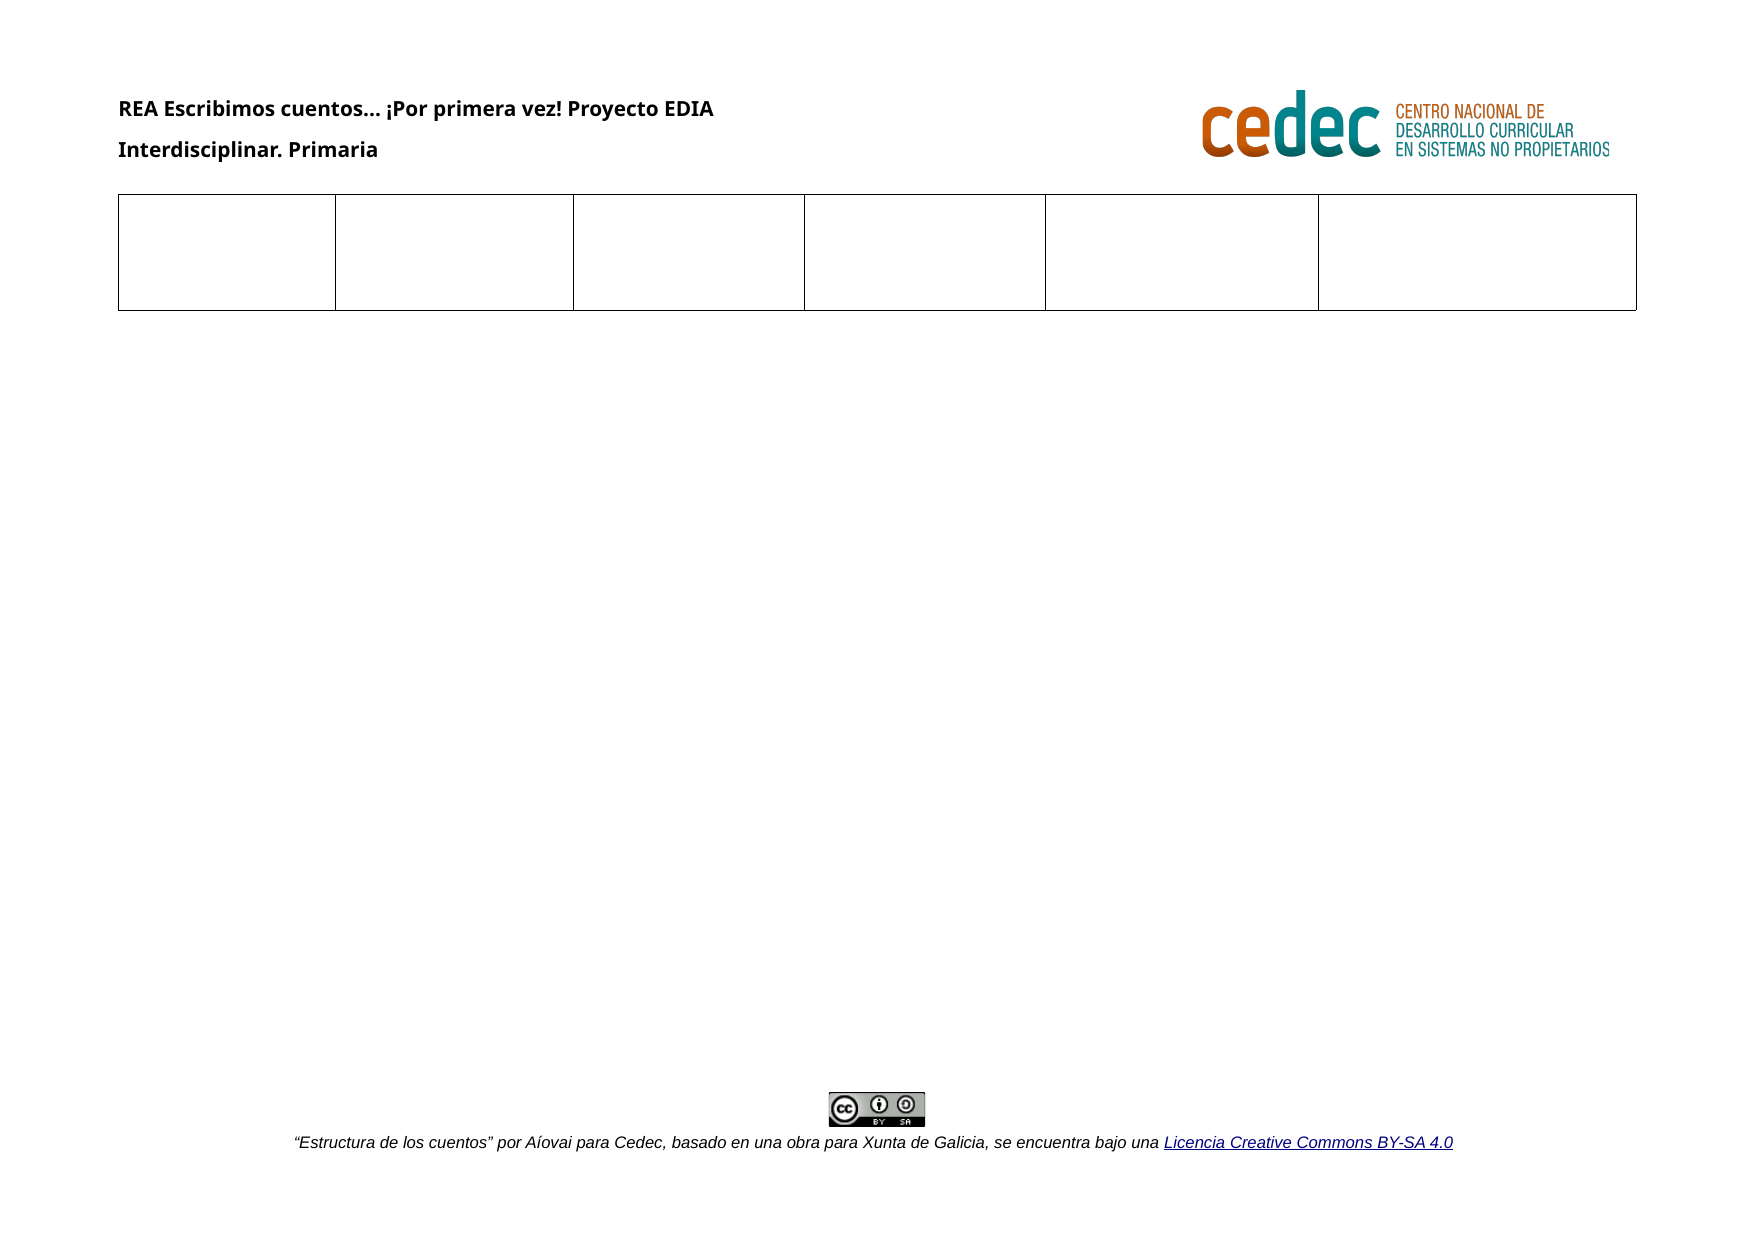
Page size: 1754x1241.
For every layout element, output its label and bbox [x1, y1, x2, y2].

table_cell [336, 195, 573, 309]
table_cell [574, 195, 804, 309]
table_cell [805, 195, 1045, 309]
table_cell [1046, 195, 1318, 309]
picture [828, 1092, 926, 1127]
picture [1202, 90, 1610, 157]
table_cell [1319, 195, 1636, 309]
table_cell [119, 195, 335, 309]
